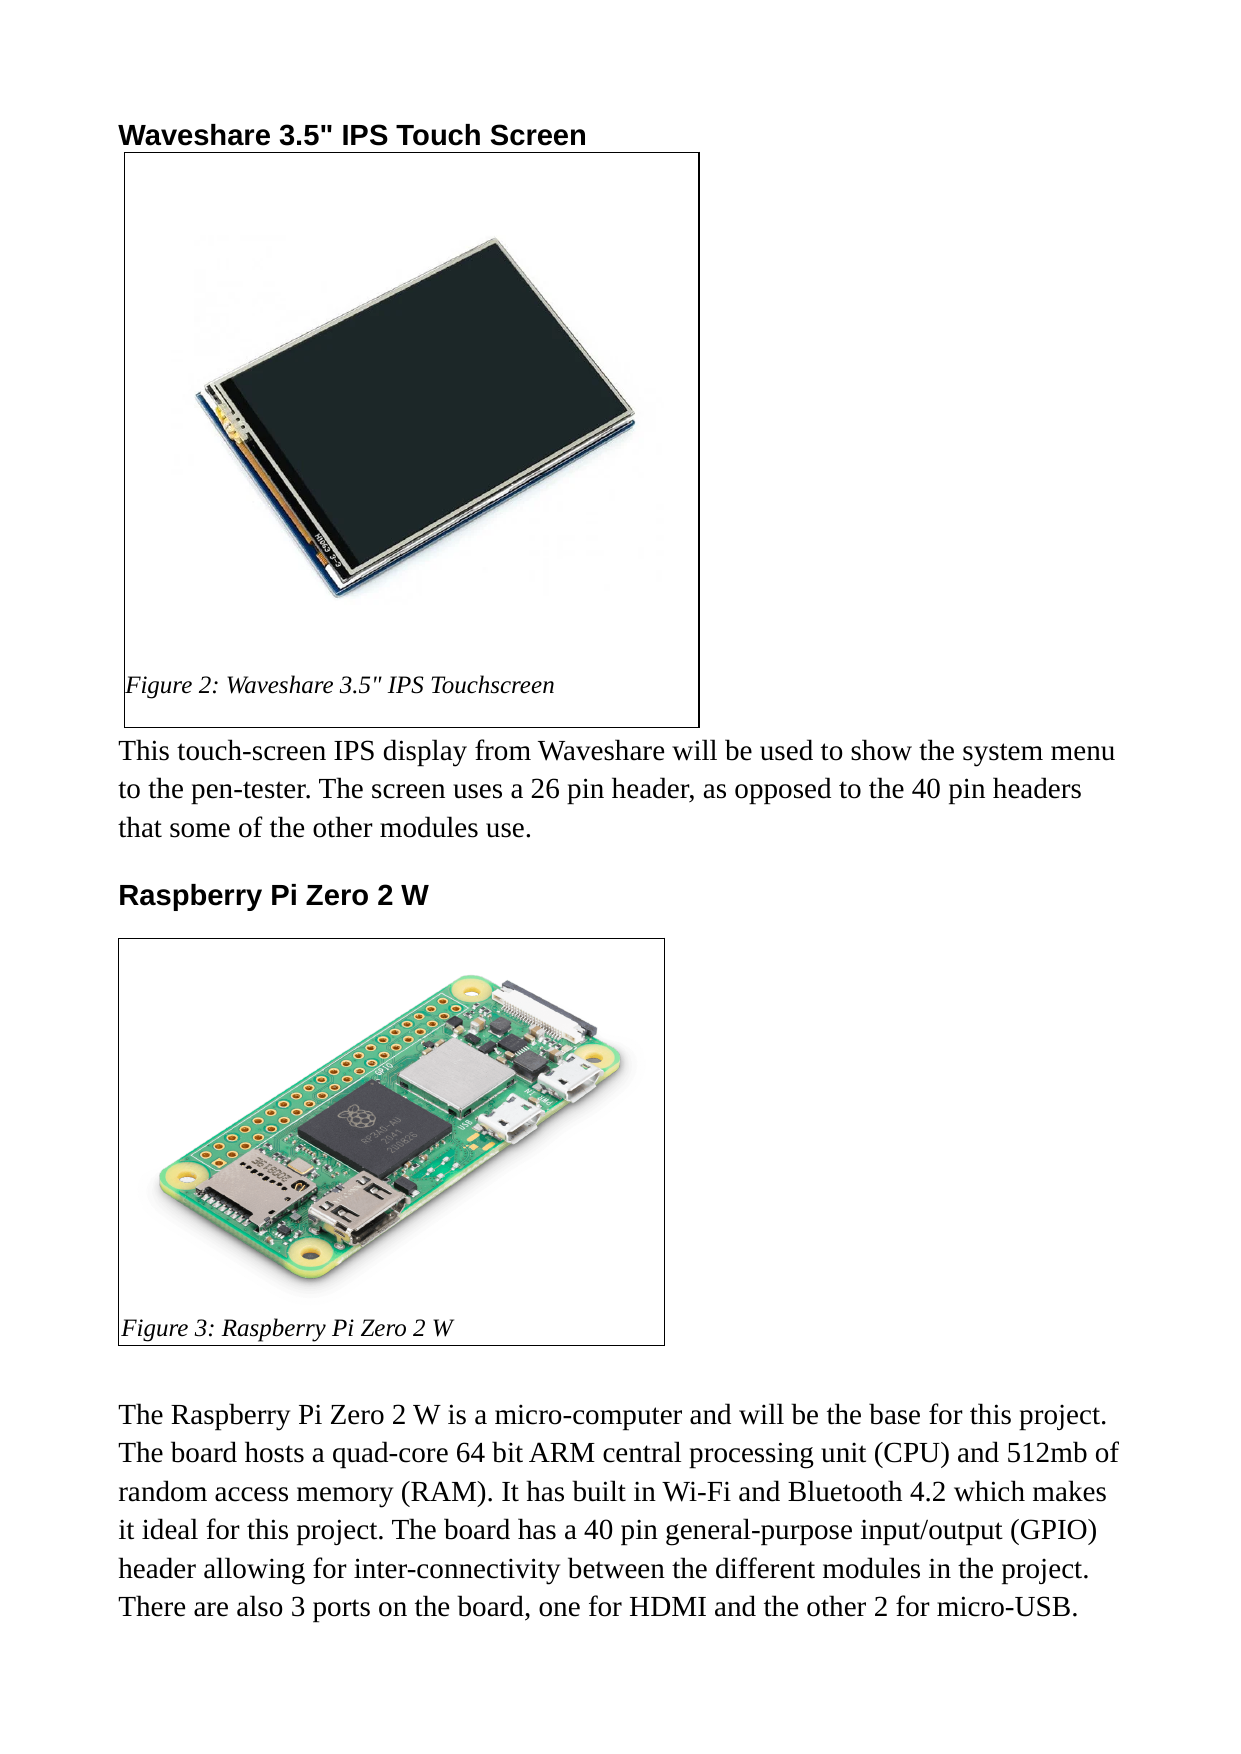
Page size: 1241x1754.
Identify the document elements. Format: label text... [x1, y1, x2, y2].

subtitle Waveshare 3.5" IPS Touch Screen [118, 118, 1122, 152]
text This touch-screen IPS display from Waveshare will be used to show the system menu to the pen-tester. The screen uses a 26 pin header, as opposed to the 40 pin headers that some of the other modules use. [118, 152, 1122, 844]
subtitle Raspberry Pi Zero 2 W [118, 878, 1122, 911]
picture [159, 165, 664, 671]
text The Raspberry Pi Zero 2 W is a micro-computer and will be the base for this project. The board hosts a quad-core 64 bit ARM central processing unit (CPU) and 512mb of random access memory (RAM). It has built in Wi-Fi and Bluetooth 4.2 which makes it ideal for this project. The board has a 40 pin general-purpose input/output (GPIO) header allowing for inter-connectivity between the different modules in the project. There are also 3 ports on the board, one for HDMI and the other 2 for micro-USB. [118, 1397, 1122, 1623]
text Figure 2: Waveshare 3.5" IPS Touchscreen [125, 166, 698, 699]
text Figure 3: Raspberry Pi Zero 2 W [121, 1314, 661, 1342]
picture [121, 953, 662, 1314]
